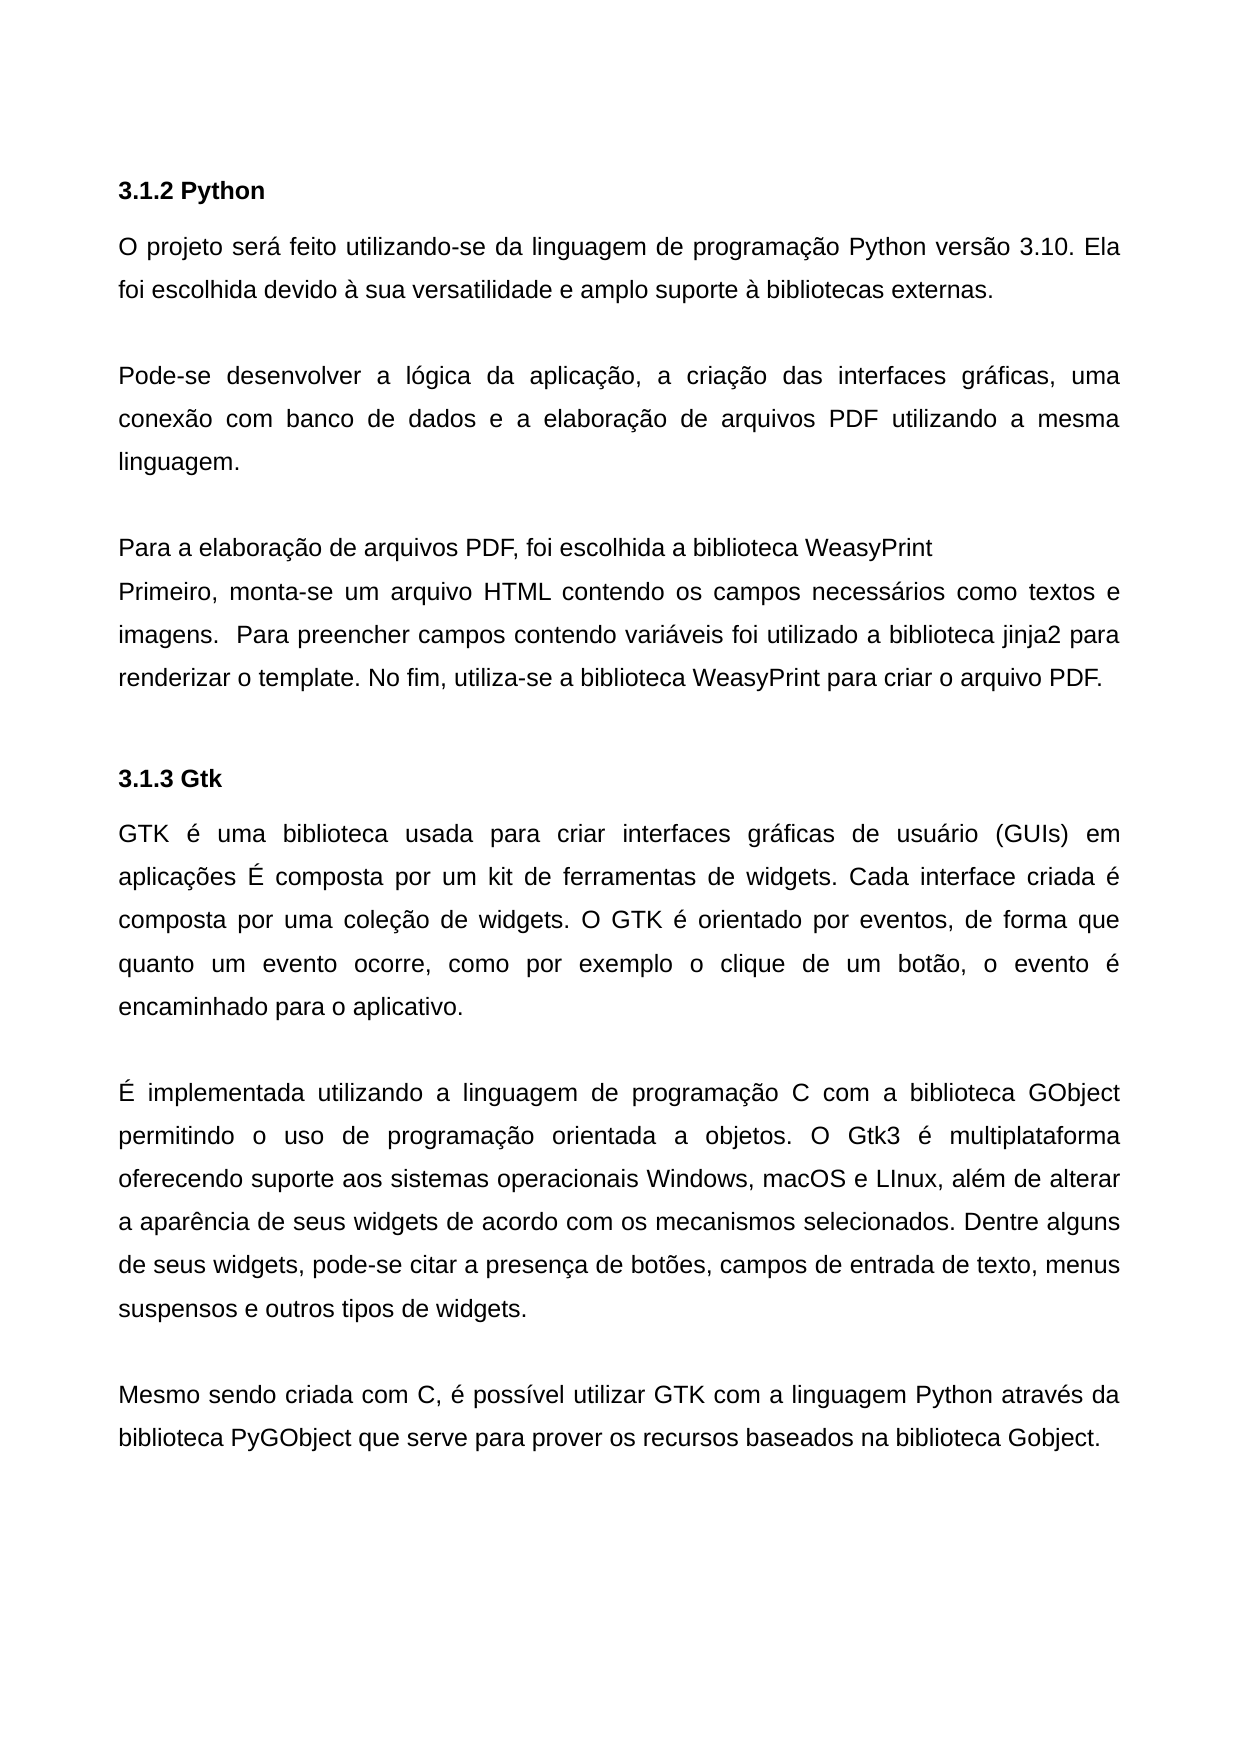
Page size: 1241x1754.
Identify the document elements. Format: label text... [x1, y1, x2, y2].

text Para a elaboração de arquivos PDF, foi escolhida a biblioteca WeasyPrint [118, 533, 1122, 562]
text O projeto será feito utilizando-se da linguagem de programação Python versão 3.10. Ela foi escolhida devido à sua versatilidade e amplo suporte à bibliotecas externas. [118, 231, 1122, 303]
text Pode-se desenvolver a lógica da aplicação, a criação das interfaces gráficas, uma conexão com banco de dados e a elaboração de arquivos PDF utilizando a mesma linguagem. [118, 361, 1122, 476]
text É implementada utilizando a linguagem de programação C com a biblioteca GObject permitindo o uso de programação orientada a objetos. O Gtk3 é multiplataforma oferecendo suporte aos sistemas operacionais Windows, macOS e LInux, além de alterar a aparência de seus widgets de acordo com os mecanismos selecionados. Dentre alguns de seus widgets, pode-se citar a presença de botões, campos de entrada de texto, menus suspensos e outros tipos de widgets. [118, 1078, 1122, 1322]
text GTK é uma biblioteca usada para criar interfaces gráficas de usuário (GUIs) em aplicações É composta por um kit de ferramentas de widgets. Cada interface criada é composta por uma coleção de widgets. O GTK é orientado por eventos, de forma que quanto um evento ocorre, como por exemplo o clique de um botão, o evento é encaminhado para o aplicativo. [118, 819, 1122, 1020]
subtitle 3.1.2 Python [118, 176, 1122, 204]
subtitle 3.1.3 Gtk [118, 763, 1122, 792]
text Mesmo sendo criada com C, é possível utilizar GTK com a linguagem Python através da biblioteca PyGObject que serve para prover os recursos baseados na biblioteca Gobject. [118, 1380, 1122, 1452]
text Primeiro, monta-se um arquivo HTML contendo os campos necessários como textos e imagens. Para preencher campos contendo variáveis foi utilizado a biblioteca jinja2 para renderizar o template. No fim, utiliza-se a biblioteca WeasyPrint para criar o arquivo PDF. [118, 576, 1122, 691]
